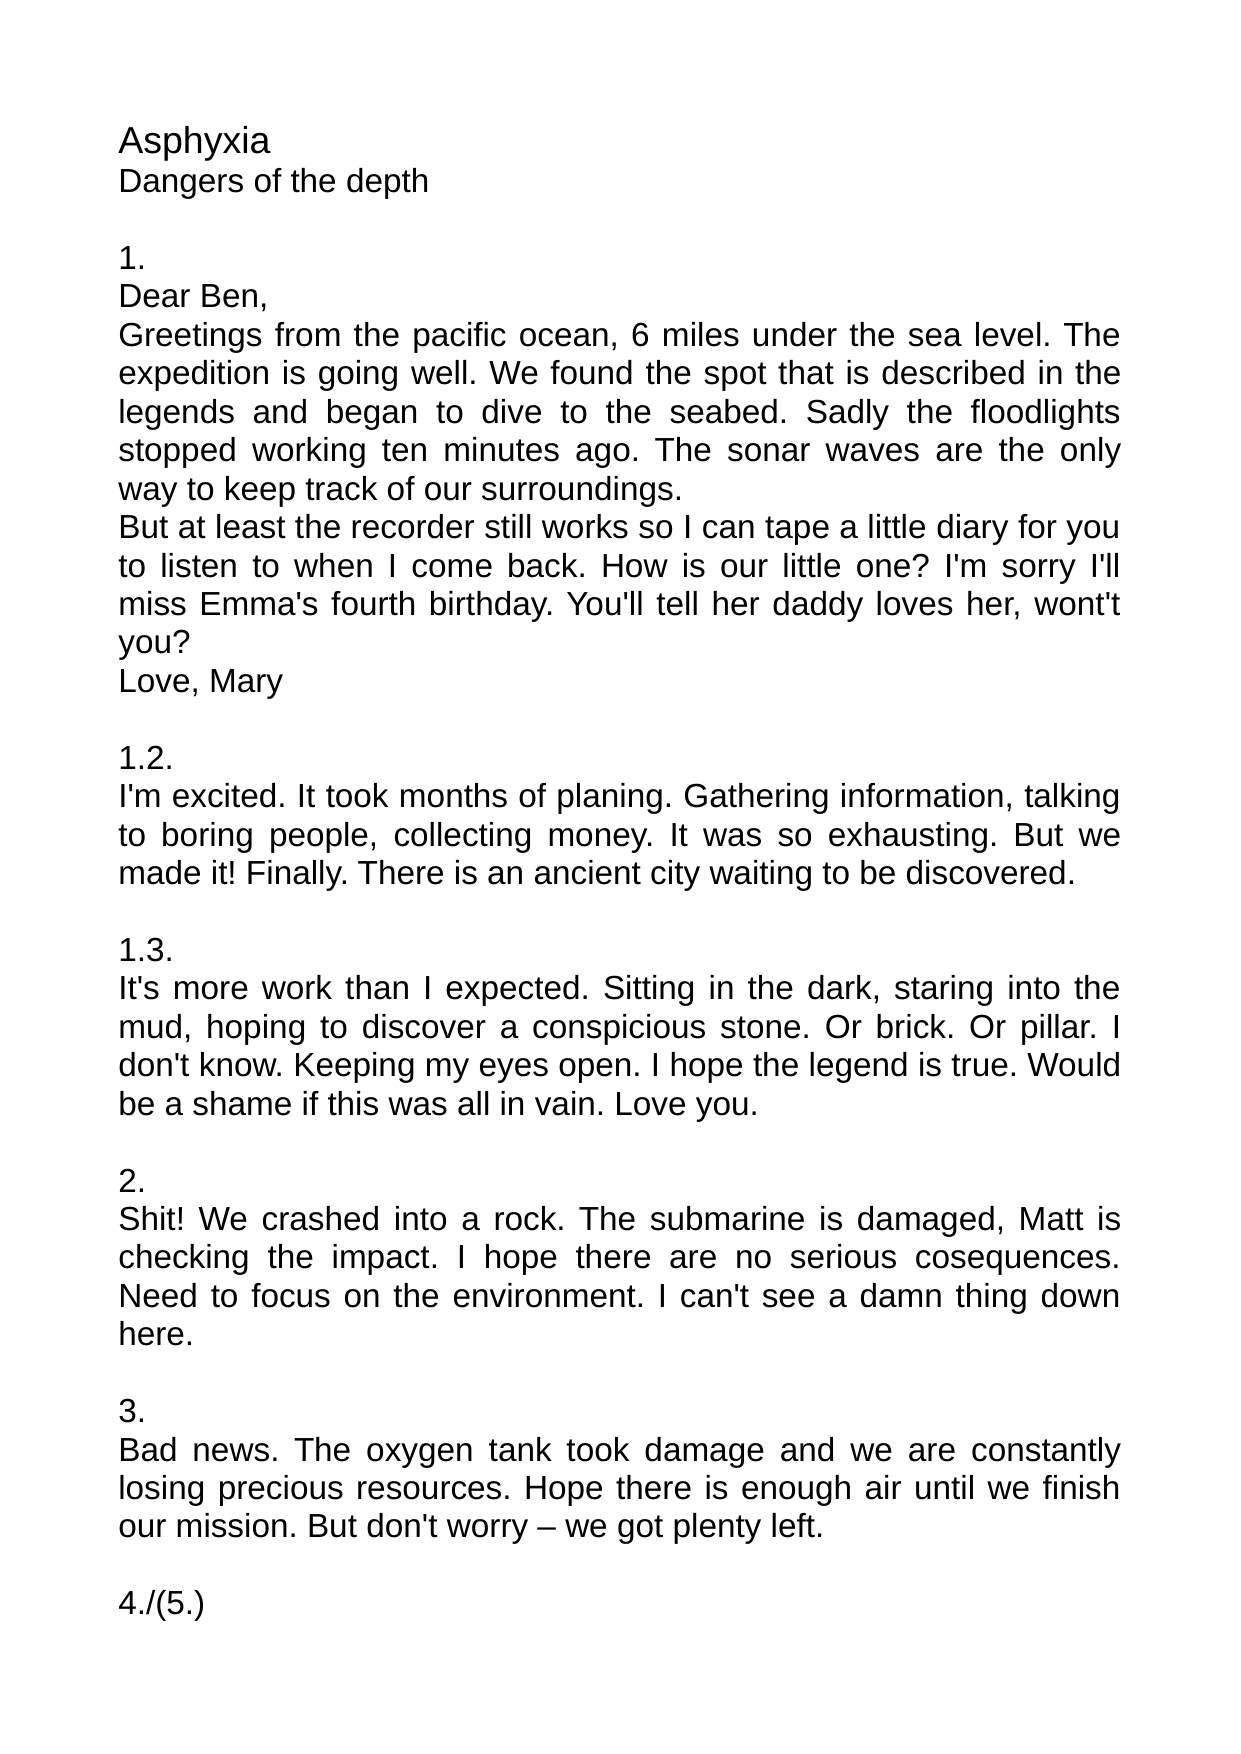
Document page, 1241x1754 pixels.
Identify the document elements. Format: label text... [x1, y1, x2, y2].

text Love, Mary [118, 661, 1122, 699]
text 1.3. [118, 930, 1122, 968]
text 3. [118, 1391, 1122, 1430]
text 1. [118, 238, 1122, 277]
text Bad news. The oxygen tank took damage and we are constantly losing precious resources. Hope there is enough air until we finish our mission. But don't worry – we got plenty left. [118, 1430, 1122, 1545]
text 2. [118, 1161, 1122, 1199]
text Shit! We crashed into a rock. The submarine is damaged, Matt is checking the impact. I hope there are no serious cosequences. Need to focus on the environment. I can't see a damn thing down here. [118, 1199, 1122, 1353]
text But at least the recorder still works so I can tape a little diary for you to listen to when I come back. How is our little one? I'm sorry I'll miss Emma's fourth birthday. You'll tell her daddy loves her, wont't you? [118, 507, 1122, 661]
text I'm excited. It took months of planing. Gathering information, talking to boring people, collecting money. It was so exhausting. But we made it! Finally. There is an ancient city waiting to be discovered. [118, 776, 1122, 892]
text Dear Ben, [118, 277, 1122, 315]
text Greetings from the pacific ocean, 6 miles under the sea level. The expedition is going well. We found the spot that is described in the legends and began to dive to the seabed. Sadly the floodlights stopped working ten minutes ago. The sonar waves are the only way to keep track of our surroundings. [118, 315, 1122, 507]
text Asphyxia [118, 118, 1122, 161]
text 1.2. [118, 738, 1122, 776]
text It's more work than I expected. Sitting in the dark, staring into the mud, hoping to discover a conspicious stone. Or brick. Or pillar. I don't know. Keeping my eyes open. I hope the legend is true. Would be a shame if this was all in vain. Love you. [118, 968, 1122, 1122]
text 4./(5.) [118, 1583, 1122, 1622]
text Dangers of the depth [118, 161, 1122, 200]
